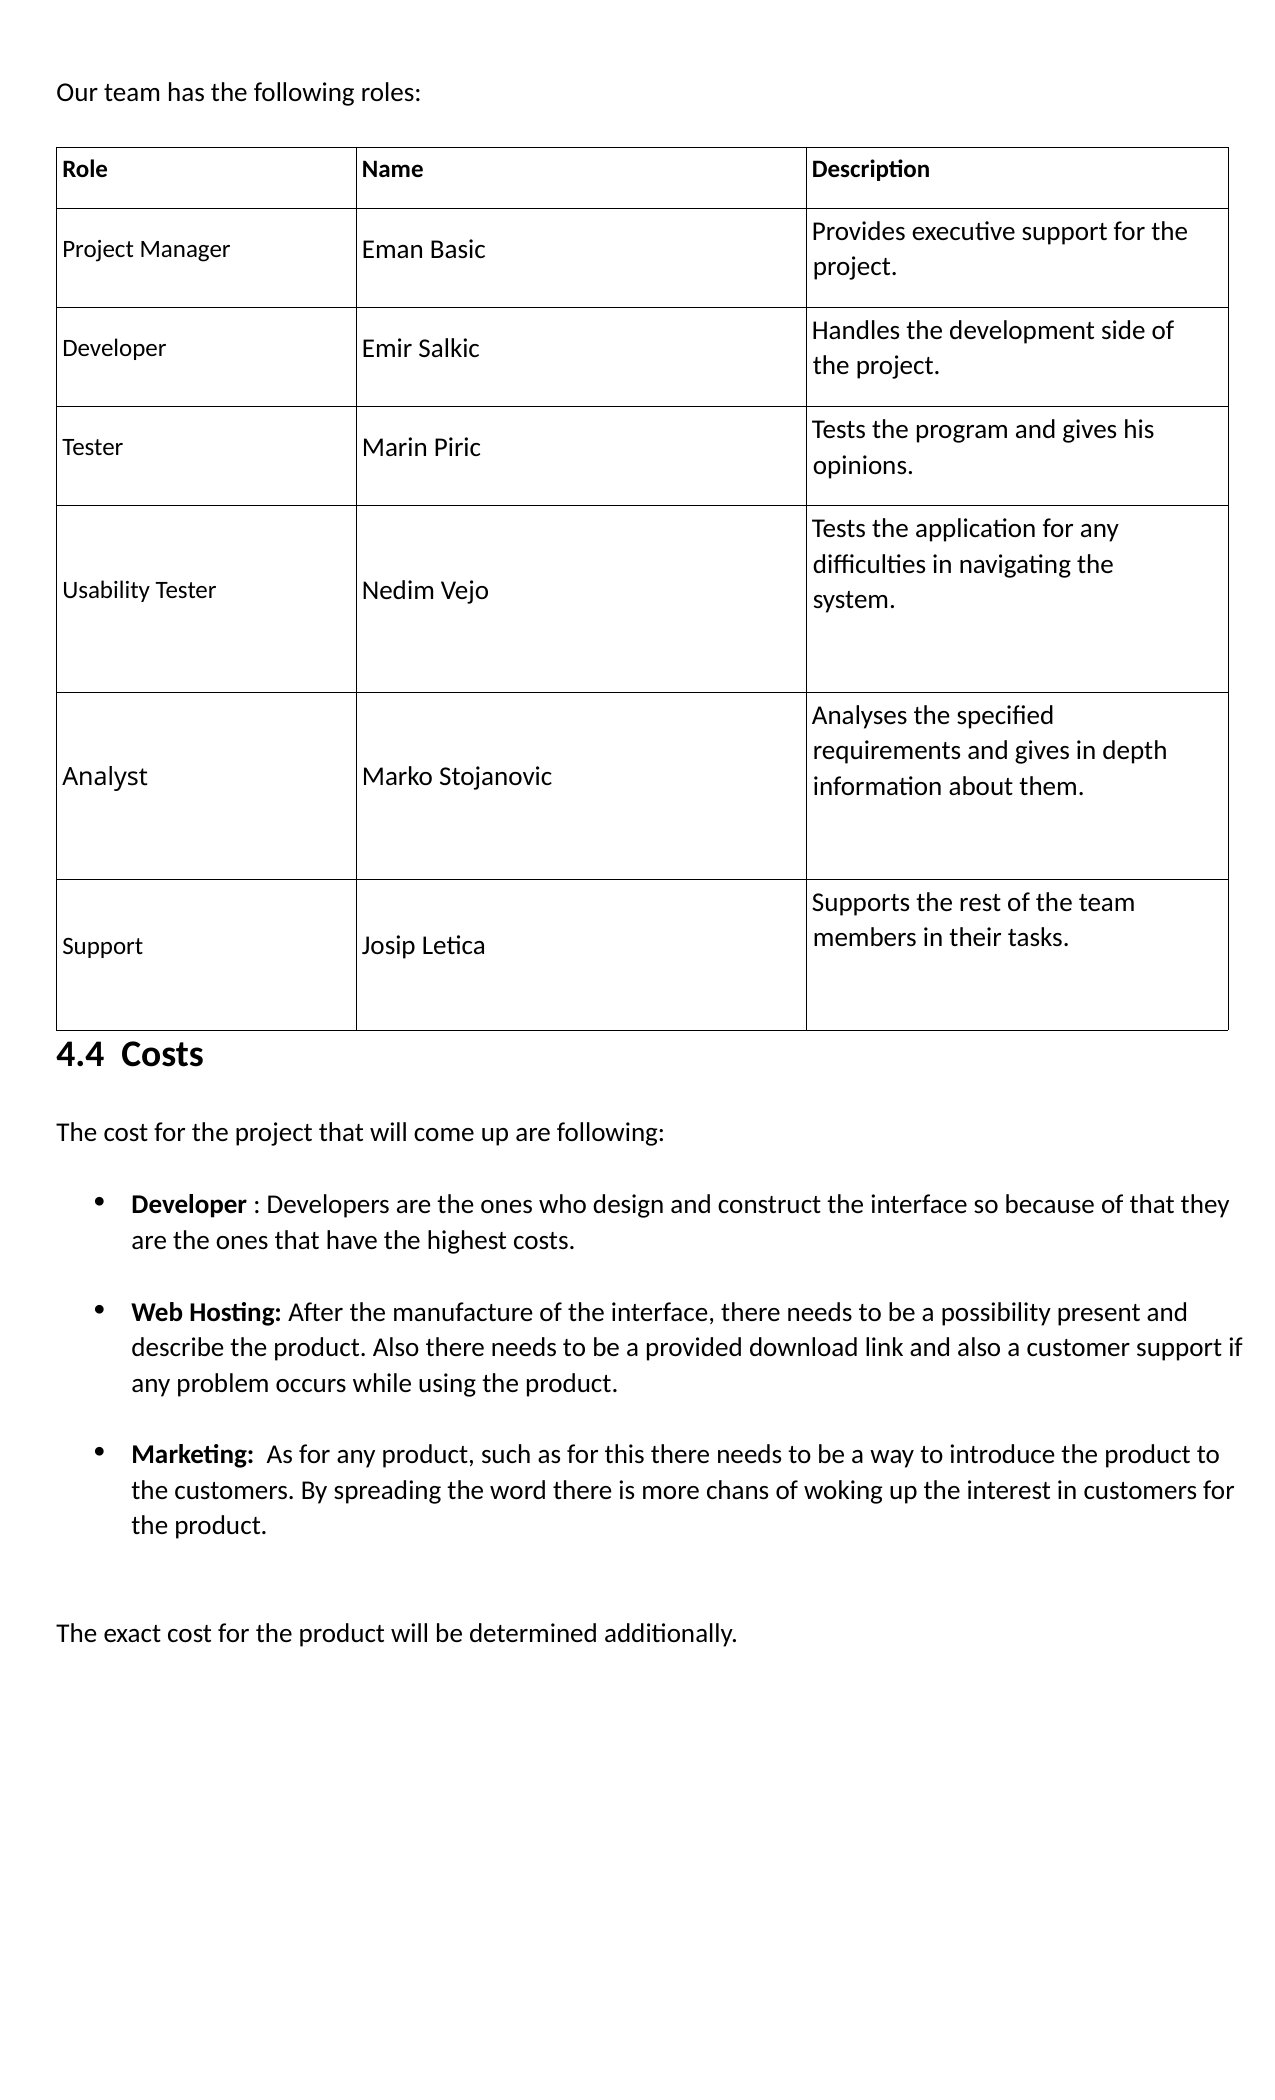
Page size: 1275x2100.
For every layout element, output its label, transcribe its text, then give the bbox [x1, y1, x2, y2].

table_cell Nedim Vejo [357, 506, 806, 692]
table_cell Tests the program and gives his opinions. [807, 407, 1228, 505]
table_cell Developer [57, 308, 356, 406]
table_cell Eman Basic [357, 209, 806, 307]
table_cell Analyst [57, 693, 356, 878]
subtitle The cost for the project that will come up are following: [56, 1116, 1252, 1149]
subtitle The exact cost for the product will be determined additionally. [56, 1616, 1252, 1649]
table_cell Usability Tester [57, 506, 356, 692]
table_cell Emir Salkic [357, 308, 806, 406]
subtitle 4.4 Costs [56, 1030, 1252, 1076]
table_header Name [357, 148, 806, 208]
subtitle Our team has the following roles: [56, 75, 1252, 108]
table_cell Provides executive support for the project. [807, 209, 1228, 307]
table_cell Tester [57, 407, 356, 505]
subtitle Developer : Developers are the ones who design and construct the interface so because of that they are the ones that have the highest costs. [94, 1187, 1252, 1256]
table_cell Josip Letica [357, 880, 806, 1030]
table_header Role [57, 148, 356, 208]
table_cell Analyses the specified requirements and gives in depth information about them. [807, 693, 1228, 878]
table_cell Support [57, 880, 356, 1030]
table_cell Tests the application for any difficulties in navigating the system. [807, 506, 1228, 692]
subtitle Marketing: As for any product, such as for this there needs to be a way to introduce the product to the customers. By spreading the word there is more chans of woking up the interest in customers for the product. [94, 1437, 1252, 1541]
table_cell Marko Stojanovic [357, 693, 806, 878]
table_cell Project Manager [57, 209, 356, 307]
table_header Description [807, 148, 1228, 208]
table_cell Supports the rest of the team members in their tasks. [807, 880, 1228, 1030]
table_cell Handles the development side of the project. [807, 308, 1228, 406]
table_cell Marin Piric [357, 407, 806, 505]
subtitle Web Hosting: After the manufacture of the interface, there needs to be a possibility present and describe the product. Also there needs to be a provided download link and also a customer support if any problem occurs while using the product. [94, 1295, 1252, 1399]
